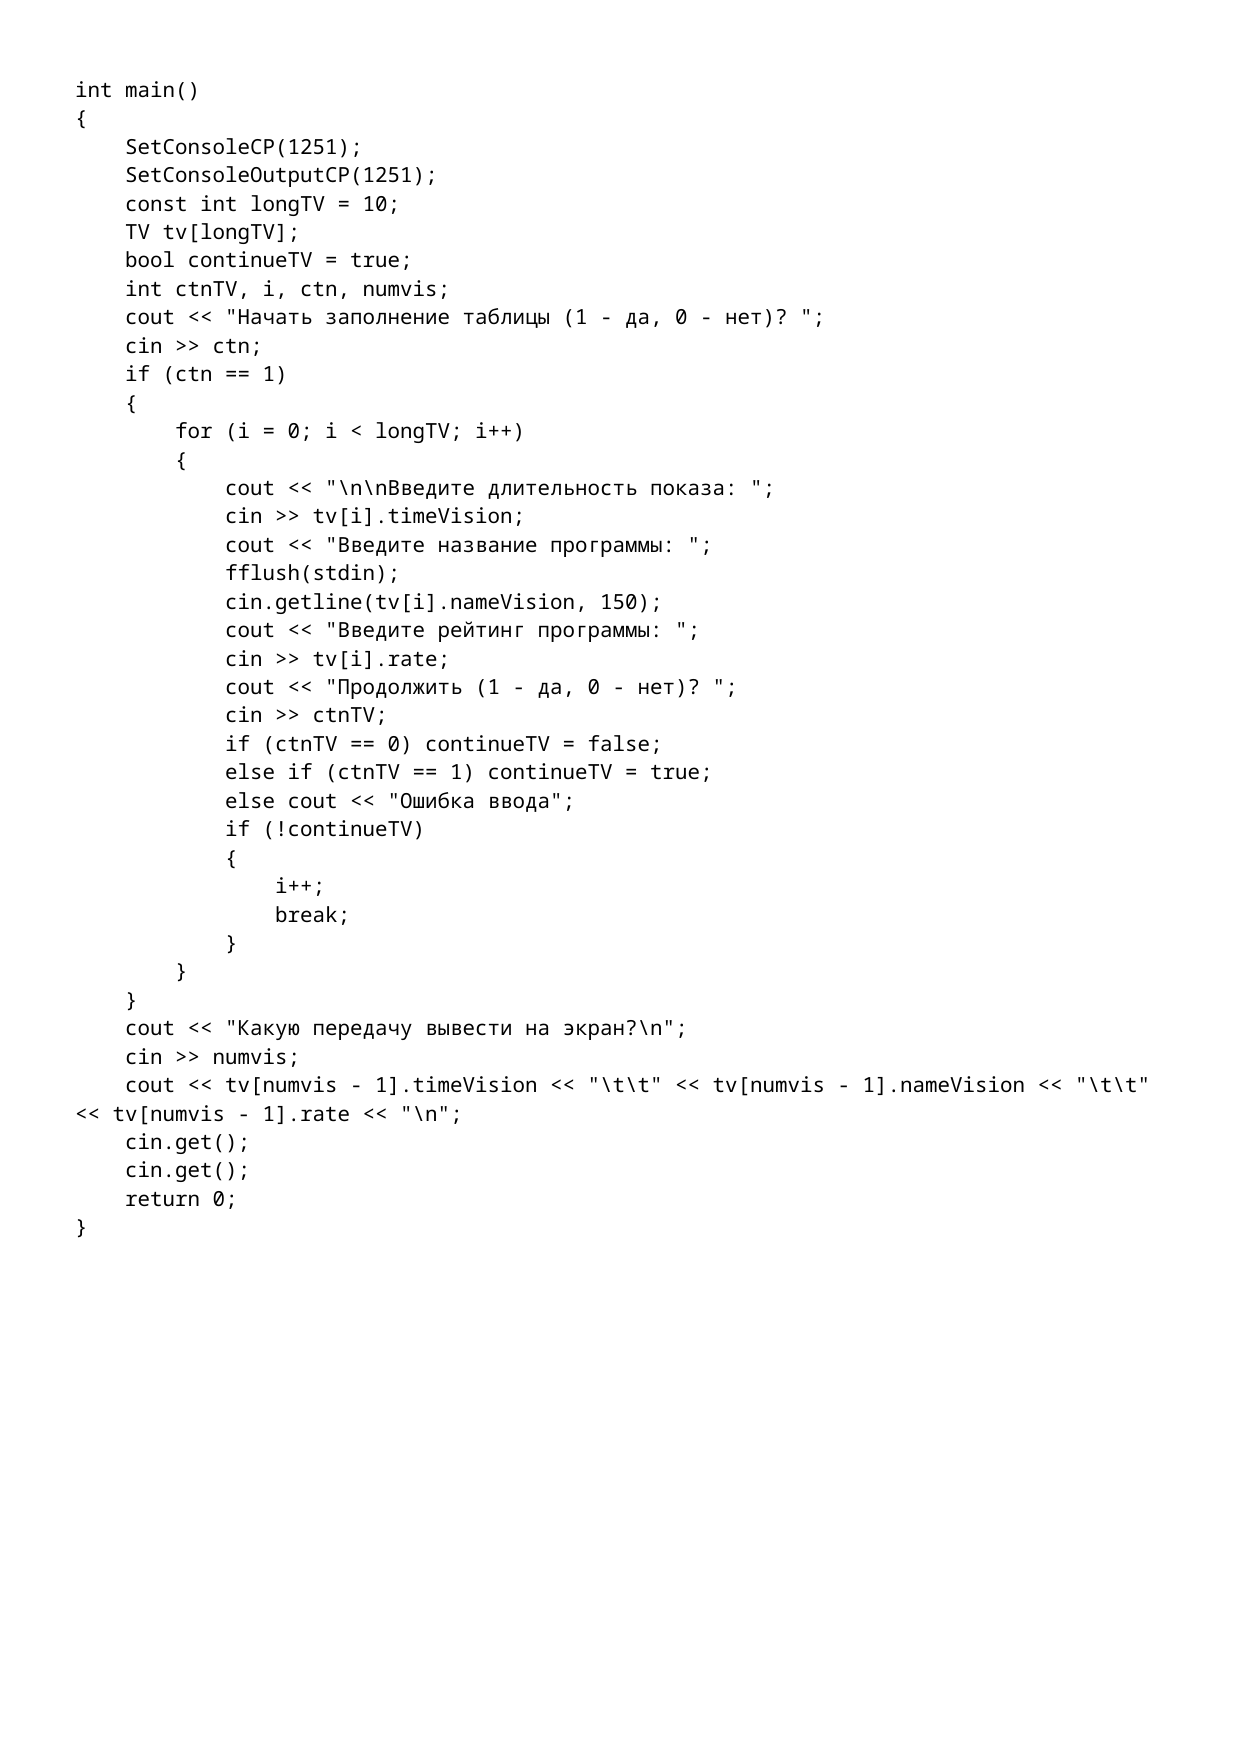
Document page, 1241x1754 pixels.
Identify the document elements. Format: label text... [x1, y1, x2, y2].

text int main() { SetConsoleCP(1251); SetConsoleOutputCP(1251); const int longTV = 10; TV tv[longTV]; bool continueTV = true; int ctnTV, i, ctn, numvis; cout << "Начать заполнение таблицы (1 - да, 0 - нет)? "; cin >> ctn; if (ctn == 1) { for (i = 0; i < longTV; i++) { cout << "\n\nВведите длительность показа: "; cin >> tv[i].timeVision; cout << "Введите название программы: "; fflush(stdin); cin.getline(tv[i].nameVision, 150); cout << "Введите рейтинг программы: "; cin >> tv[i].rate; cout << "Продолжить (1 - да, 0 - нет)? "; cin >> ctnTV; if (ctnTV == 0) continueTV = false; else if (ctnTV == 1) continueTV = true; else cout << "Ошибка ввода"; if (!continueTV) { i++; break; } } } cout << "Какую передачу вывести на экран?\n"; cin >> numvis; cout << tv[numvis - 1].timeVision << "\t\t" << tv[numvis - 1].nameVision << "\t\t" << tv[numvis - 1].rate << "\n"; cin.get(); cin.get(); return 0; } [75, 75, 1165, 1241]
